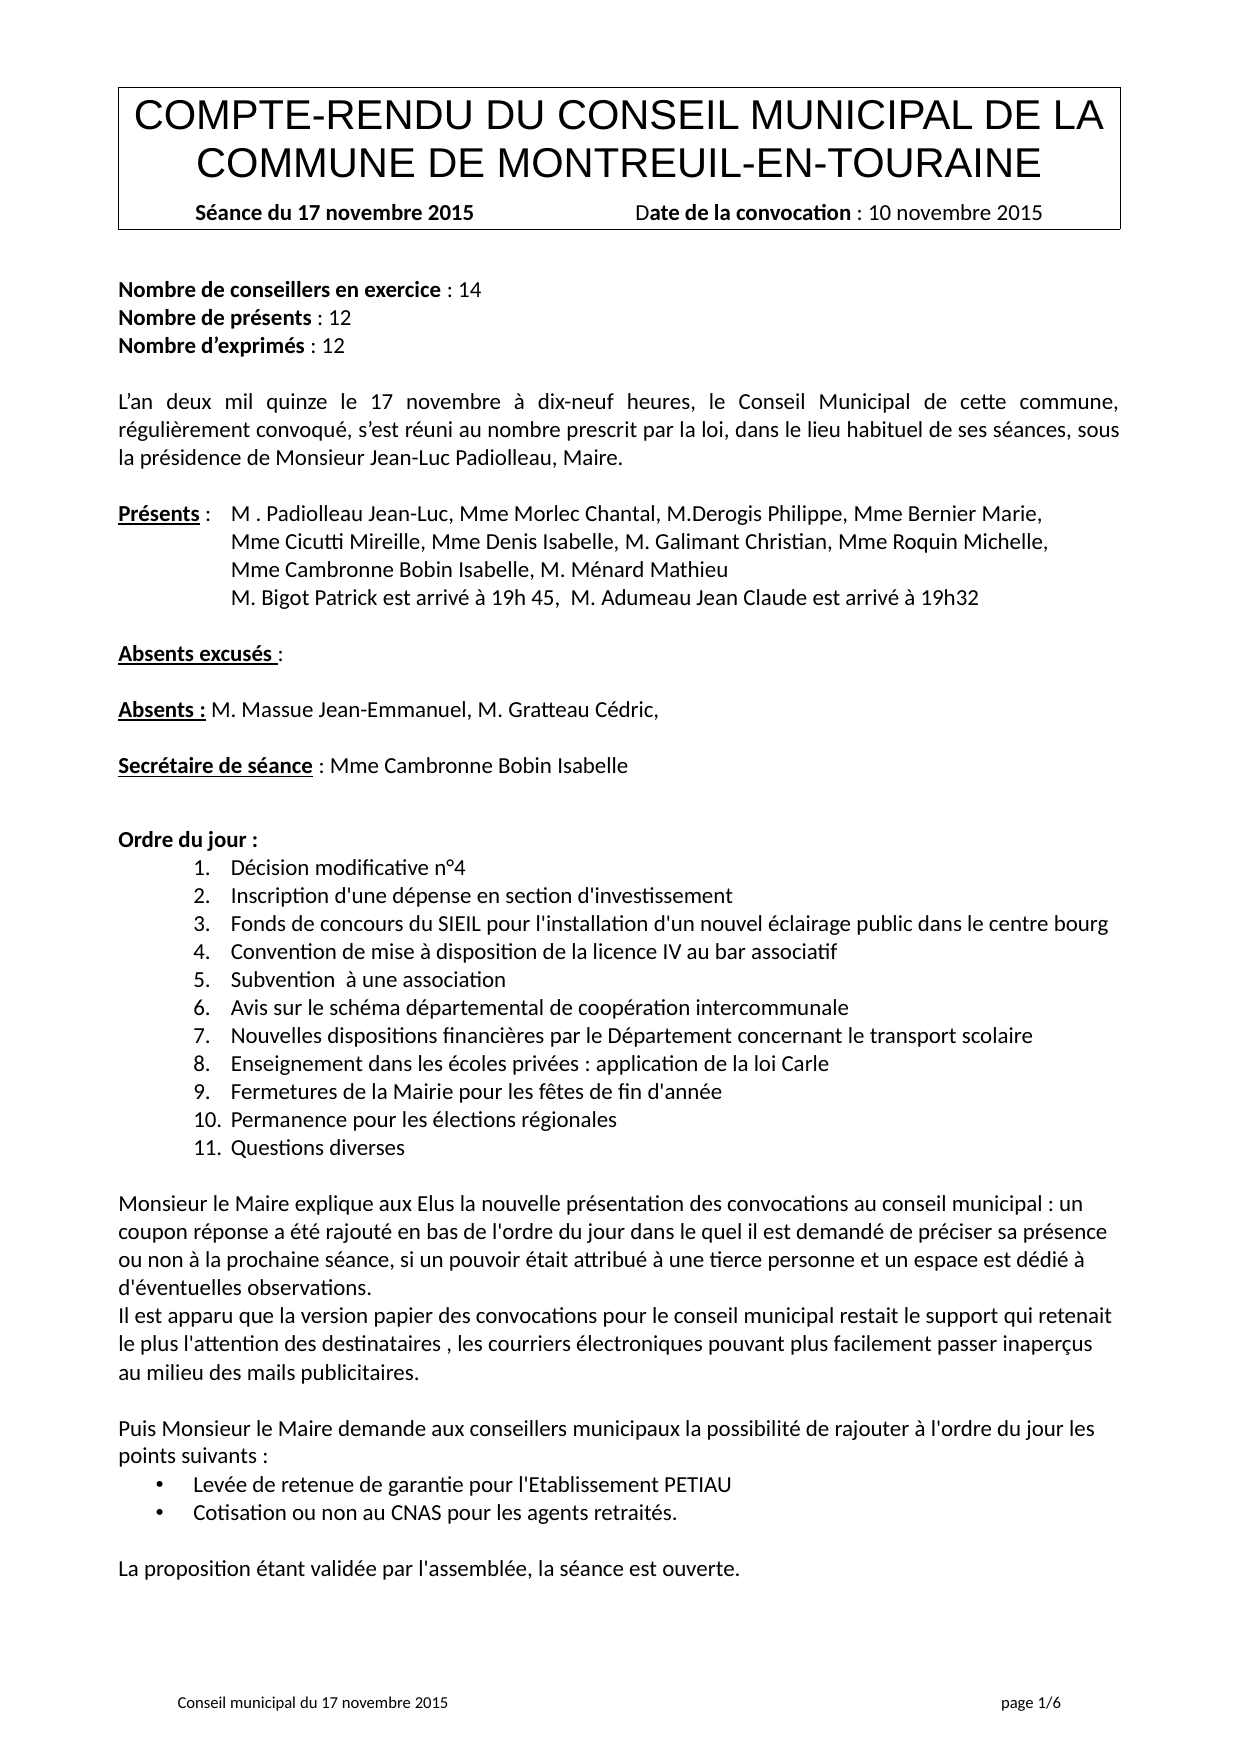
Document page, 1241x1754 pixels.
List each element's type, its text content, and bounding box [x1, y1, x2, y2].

text Mme Cambronne Bobin Isabelle, M. Ménard Mathieu [118, 555, 1120, 583]
list Convention de mise à disposition de la licence IV au bar associatif [193, 937, 1120, 965]
text Nombre de conseillers en exercice : 14 [118, 275, 1120, 303]
list Levée de retenue de garantie pour l'Etablissement PETIAU [156, 1470, 1120, 1498]
list Subvention à une association [193, 965, 1120, 993]
list Décision modificative n°4 [193, 853, 1120, 881]
text Absents excusés : [118, 639, 1120, 667]
list Permanence pour les élections régionales [193, 1105, 1120, 1133]
text Il est apparu que la version papier des convocations pour le conseil municipal restait le support qui retenait le plus l'attention des destinataires , les courriers électroniques pouvant plus facilement passer inaperçus au milieu des mails publicitaires. [118, 1302, 1120, 1386]
list Enseignement dans les écoles privées : application de la loi Carle [193, 1049, 1120, 1077]
text La proposition étant validée par l'assemblée, la séance est ouverte. [118, 1554, 1120, 1582]
text Nombre d’exprimés : 12 [118, 331, 1120, 359]
list Fonds de concours du SIEIL pour l'installation d'un nouvel éclairage public dans le centre bourg [193, 909, 1120, 937]
text Présents : M . Padiolleau Jean-Luc, Mme Morlec Chantal, M.Derogis Philippe, Mme Bernier Marie, [118, 499, 1120, 527]
text Ordre du jour : [118, 825, 1120, 853]
text M. Bigot Patrick est arrivé à 19h 45, M. Adumeau Jean Claude est arrivé à 19h32 [118, 583, 1120, 611]
text Séance du 17 novembre 2015 Date de la convocation : 10 novembre 2015 [119, 195, 1120, 229]
list Avis sur le schéma départemental de coopération intercommunale [193, 993, 1120, 1021]
list Cotisation ou non au CNAS pour les agents retraités. [156, 1498, 1120, 1526]
list Questions diverses [193, 1133, 1120, 1161]
list Fermetures de la Mairie pour les fêtes de fin d'année [193, 1077, 1120, 1105]
list Inscription d'une dépense en section d'investissement [193, 881, 1120, 909]
subtitle COMPTE-RENDU DU CONSEIL MUNICIPAL DE LA COMMUNE DE MONTREUIL-EN-TOURAINE [119, 88, 1120, 186]
text Nombre de présents : 12 [118, 303, 1120, 331]
text Mme Cicutti Mireille, Mme Denis Isabelle, M. Galimant Christian, Mme Roquin Michelle, [118, 527, 1120, 555]
text Puis Monsieur le Maire demande aux conseillers municipaux la possibilité de rajouter à l'ordre du jour les points suivants : [118, 1414, 1120, 1470]
text Absents : M. Massue Jean-Emmanuel, M. Gratteau Cédric, [118, 695, 1120, 723]
list Nouvelles dispositions financières par le Département concernant le transport scolaire [193, 1021, 1120, 1049]
text Secrétaire de séance : Mme Cambronne Bobin Isabelle [118, 751, 1120, 779]
text L’an deux mil quinze le 17 novembre à dix-neuf heures, le Conseil Municipal de cette commune, régulièrement convoqué, s’est réuni au nombre prescrit par la loi, dans le lieu habituel de ses séances, sous la présidence de Monsieur Jean-Luc Padiolleau, Maire. [118, 387, 1120, 471]
text Monsieur le Maire explique aux Elus la nouvelle présentation des convocations au conseil municipal : un coupon réponse a été rajouté en bas de l'ordre du jour dans le quel il est demandé de préciser sa présence ou non à la prochaine séance, si un pouvoir était attribué à une tierce personne et un espace est dédié à d'éventuelles observations. [118, 1189, 1120, 1302]
